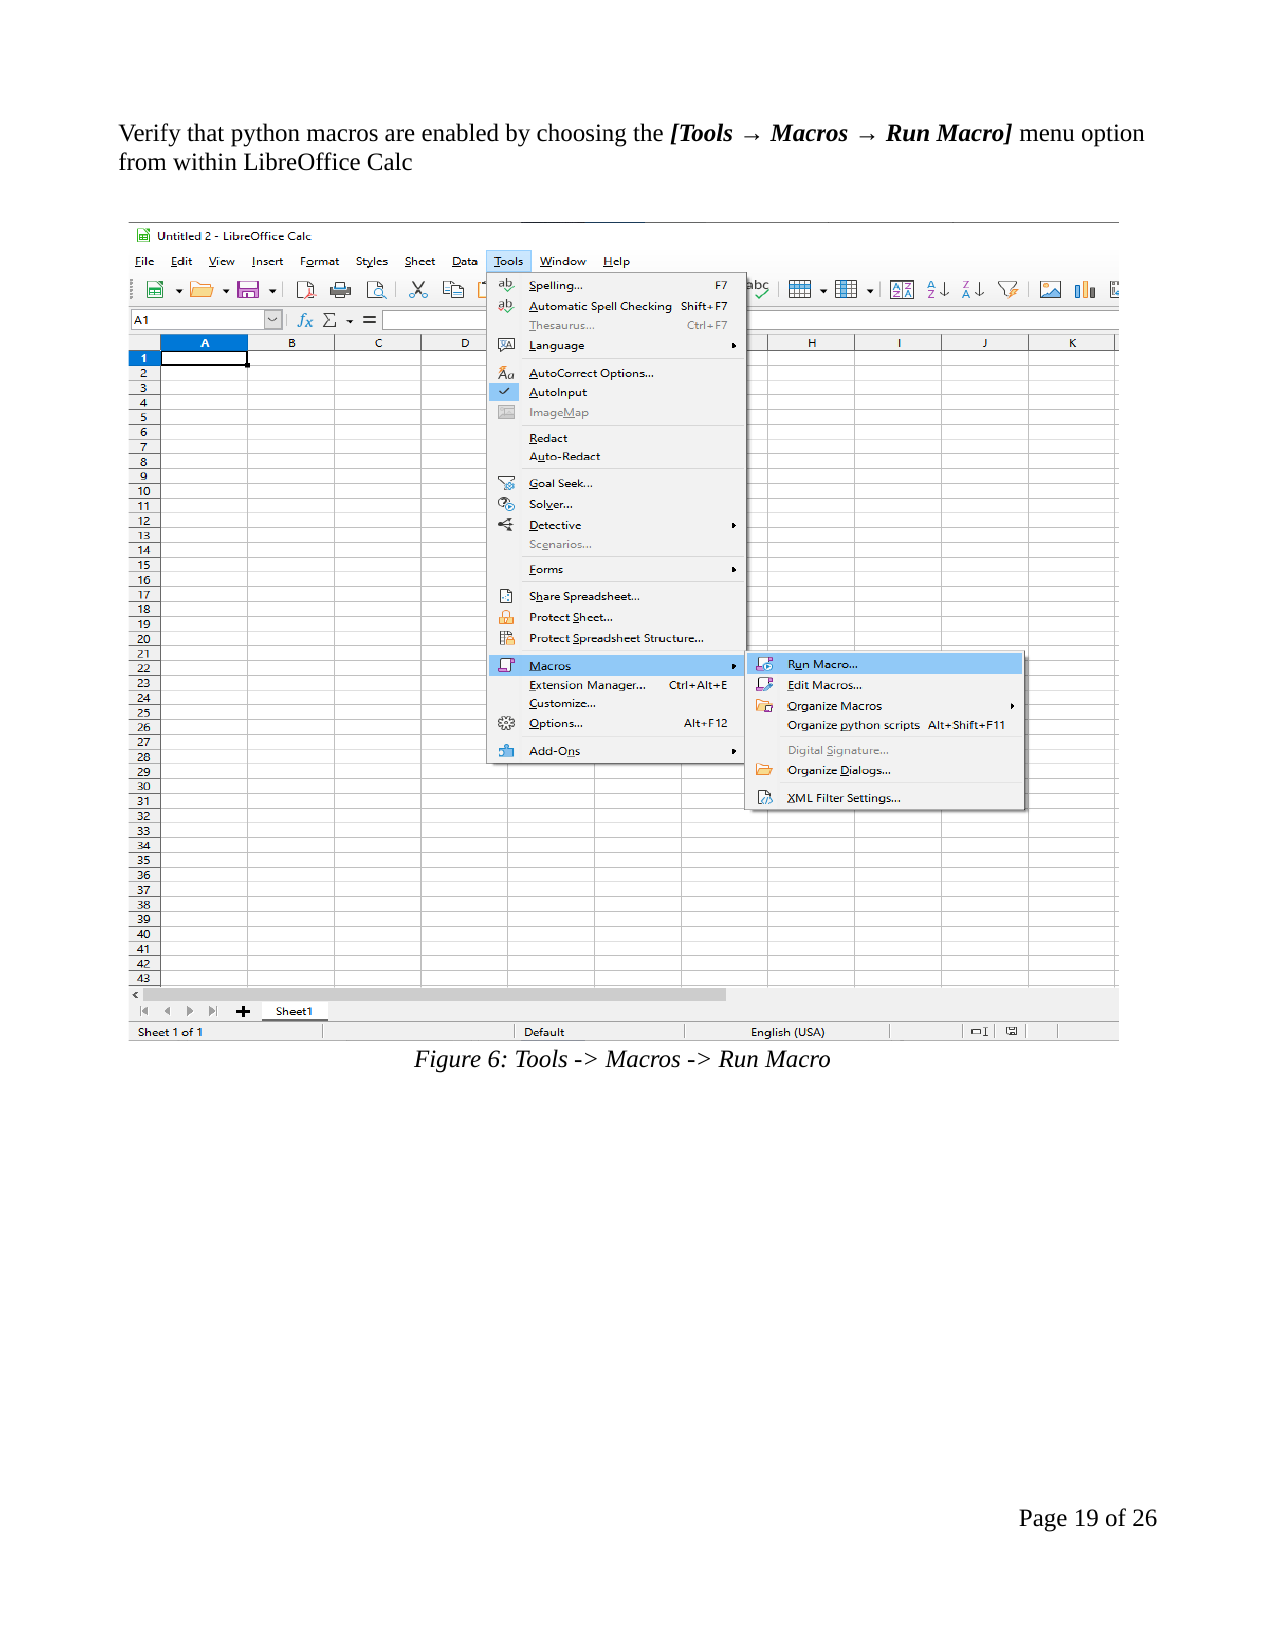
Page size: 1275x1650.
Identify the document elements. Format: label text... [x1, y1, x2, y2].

text Verify that python macros are enabled by choosing the [Tools → Macros → Run Macro] menu option from within LibreOffice Calc [118, 118, 1157, 176]
text Figure 6: Tools -> Macros -> Run Macro [262, 1045, 985, 1073]
